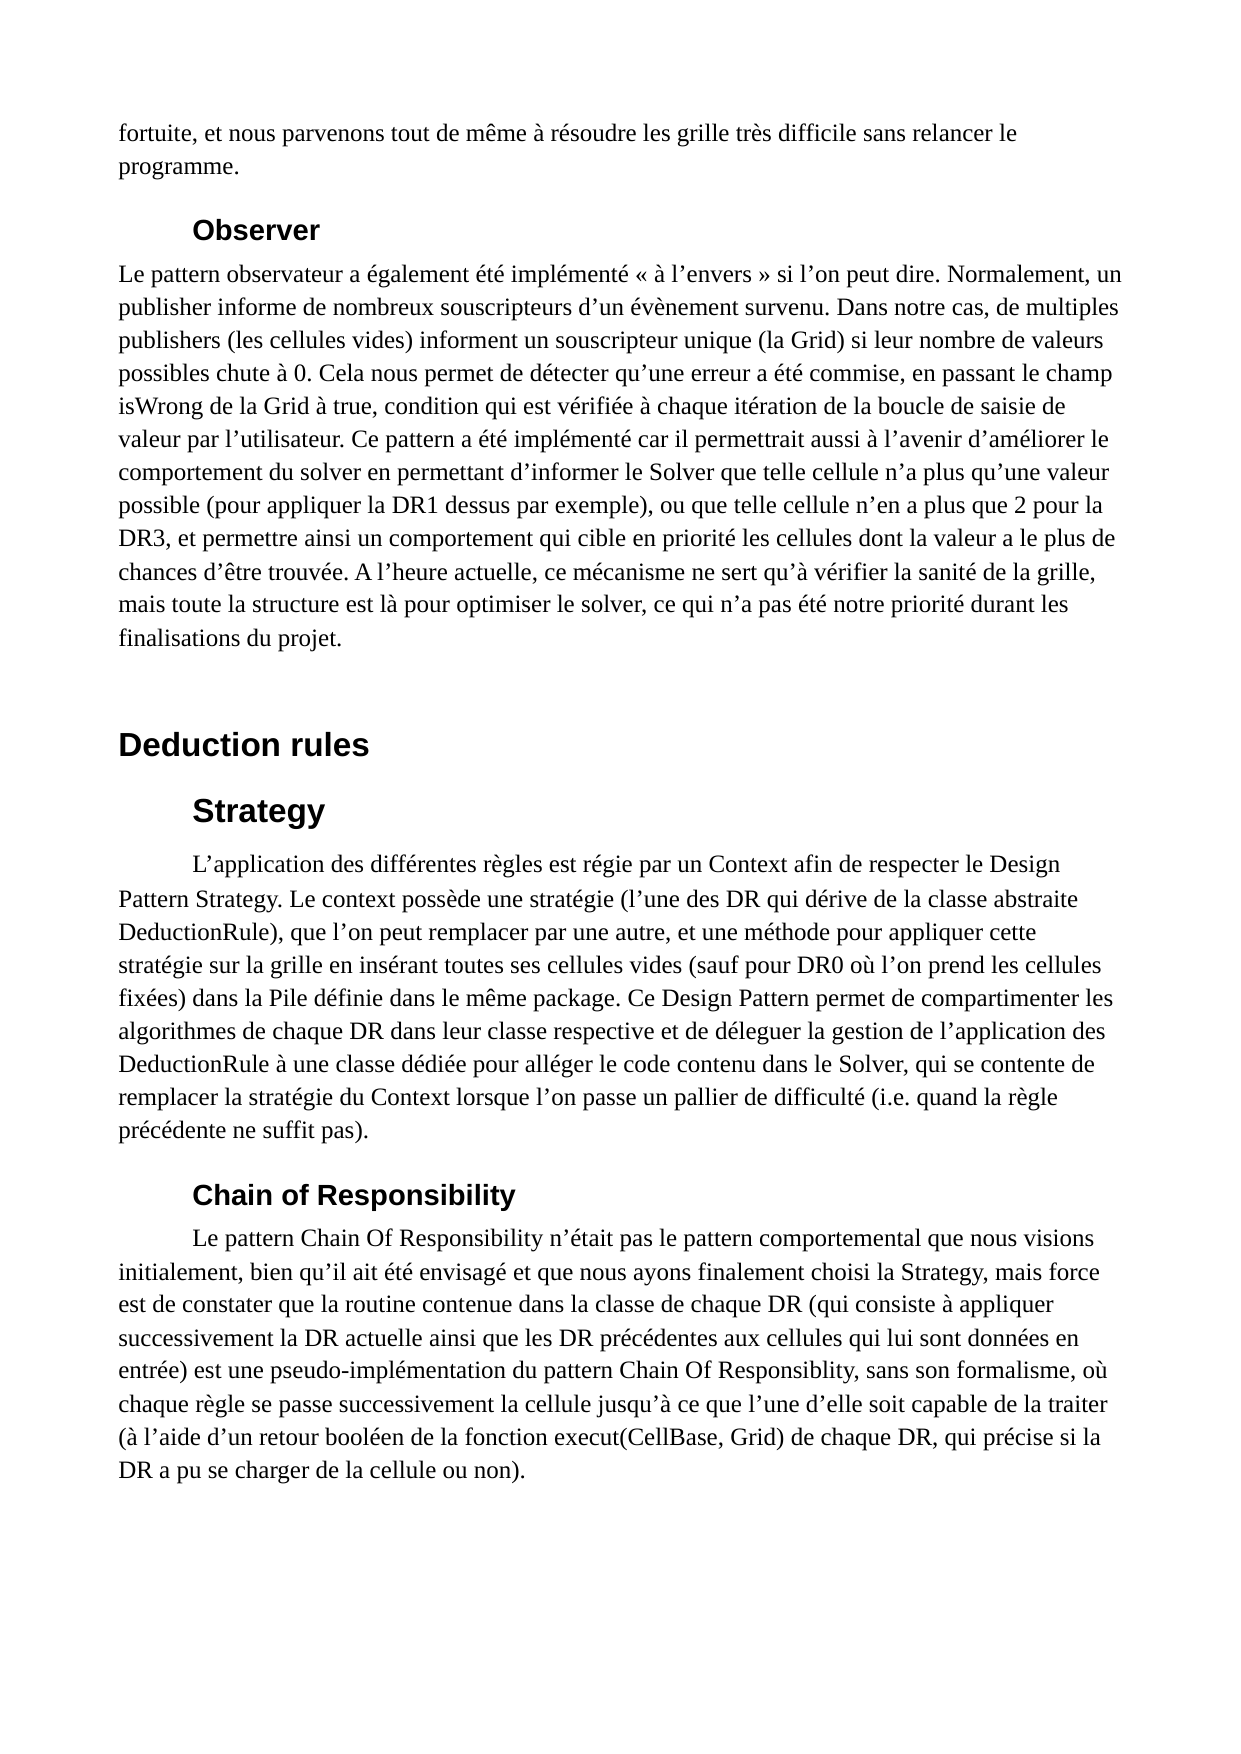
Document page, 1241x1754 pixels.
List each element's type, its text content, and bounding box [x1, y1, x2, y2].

text Le pattern observateur a également été implémenté « à l’envers » si l’on peut dire. Normalement, un publisher informe de nombreux souscripteurs d’un évènement survenu. Dans notre cas, de multiples publishers (les cellules vides) informent un souscripteur unique (la Grid) si leur nombre de valeurs possibles chute à 0. Cela nous permet de détecter qu’une erreur a été commise, en passant le champ isWrong de la Grid à true, condition qui est vérifiée à chaque itération de la boucle de saisie de valeur par l’utilisateur. Ce pattern a été implémenté car il permettrait aussi à l’avenir d’améliorer le comportement du solver en permettant d’informer le Solver que telle cellule n’a plus qu’une valeur possible (pour appliquer la DR1 dessus par exemple), ou que telle cellule n’en a plus que 2 pour la DR3, et permettre ainsi un comportement qui cible en priorité les cellules dont la valeur a le plus de chances d’être trouvée. A l’heure actuelle, ce mécanisme ne sert qu’à vérifier la sanité de la grille, mais toute la structure est là pour optimiser le solver, ce qui n’a pas été notre priorité durant les finalisations du projet. [118, 259, 1122, 651]
subtitle Chain of Responsibility [118, 1177, 1122, 1211]
text fortuite, et nous parvenons tout de même à résoudre les grille très difficile sans relancer le programme. [118, 118, 1122, 180]
subtitle Observer [118, 213, 1122, 247]
subtitle Strategy [118, 791, 1122, 829]
text Le pattern Chain Of Responsibility n’était pas le pattern comportemental que nous visions initialement, bien qu’il ait été envisagé et que nous ayons finalement choisi la Strategy, mais force est de constater que la routine contenue dans la classe de chaque DR (qui consiste à appliquer successivement la DR actuelle ainsi que les DR précédentes aux cellules qui lui sont données en entrée) est une pseudo-implémentation du pattern Chain Of Responsiblity, sans son formalisme, où chaque règle se passe successivement la cellule jusqu’à ce que l’une d’elle soit capable de la traiter (à l’aide d’un retour booléen de la fonction execut(CellBase, Grid) de chaque DR, qui précise si la DR a pu se charger de la cellule ou non). [118, 1223, 1122, 1483]
subtitle Deduction rules [118, 725, 1122, 763]
text L’application des différentes règles est régie par un Context afin de respecter le Design Pattern Strategy. Le context possède une stratégie (l’une des DR qui dérive de la classe abstraite DeductionRule), que l’on peut remplacer par une autre, et une méthode pour appliquer cette stratégie sur la grille en insérant toutes ses cellules vides (sauf pour DR0 où l’on prend les cellules fixées) dans la Pile définie dans le même package. Ce Design Pattern permet de compartimenter les algorithmes de chaque DR dans leur classe respective et de déleguer la gestion de l’application des DeductionRule à une classe dédiée pour alléger le code contenu dans le Solver, qui se contente de remplacer la stratégie du Context lorsque l’on passe un pallier de difficulté (i.e. quand la règle précédente ne suffit pas). [118, 842, 1122, 1144]
